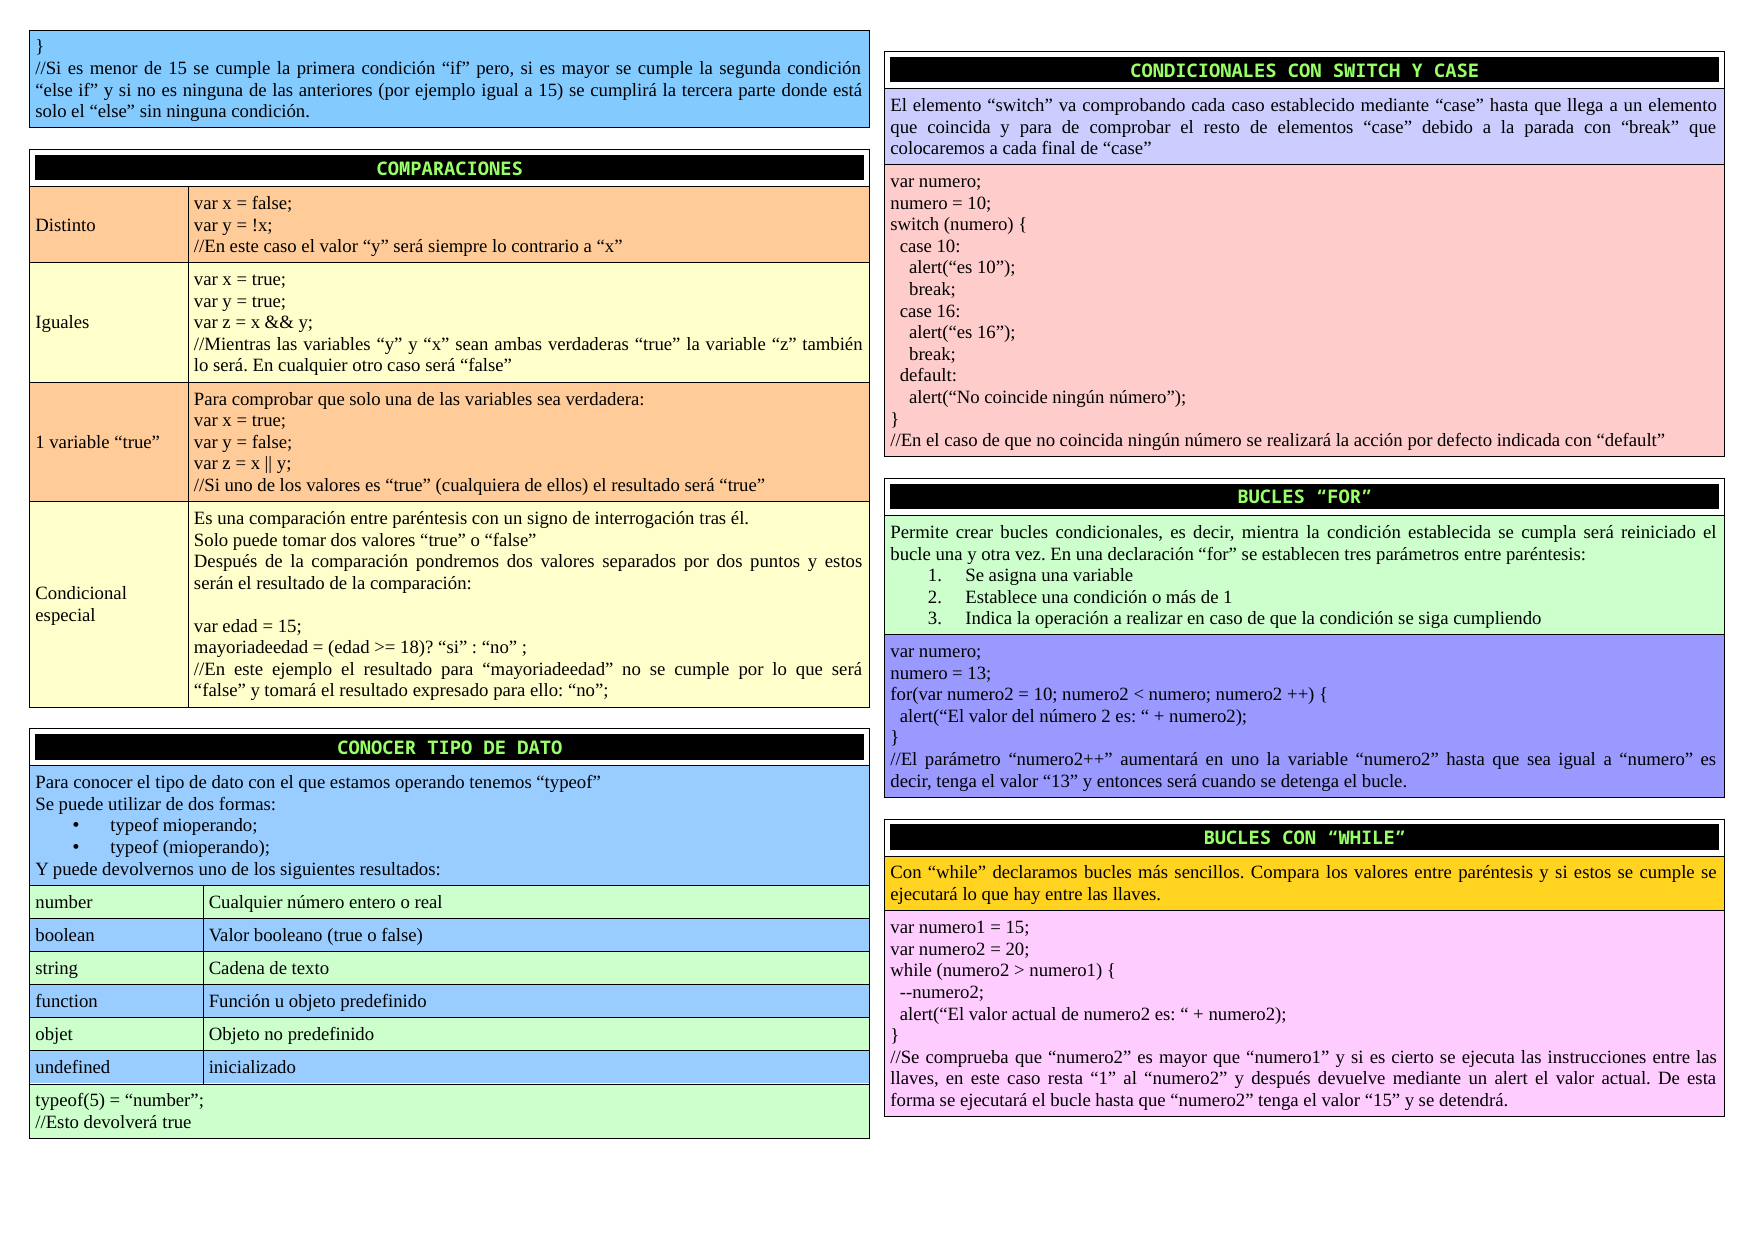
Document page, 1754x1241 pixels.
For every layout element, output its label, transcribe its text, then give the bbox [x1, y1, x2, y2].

table_cell inicializado [204, 1051, 869, 1083]
table_cell } //Si es menor de 15 se cumple la primera condición “if” pero, si es mayor se cumple la segunda condición “else if” y si no es ninguna de las anteriores (por ejemplo igual a 15) se cumplirá la tercera parte donde está solo el “else” sin ninguna condición. [30, 31, 869, 127]
table_cell El elemento “switch” va comprobando cada caso establecido mediante “case” hasta que llega a un elemento que coincida y para de comprobar el resto de elementos “case” debido a la parada con “break” que colocaremos a cada final de “case” [885, 89, 1724, 164]
table_cell Para comprobar que solo una de las variables sea verdadera: var x = true; var y = false; var z = x || y; //Si uno de los valores es “true” (cualquiera de ellos) el resultado será “true” [189, 383, 869, 501]
table_cell boolean [30, 919, 203, 951]
table_header CONOCER TIPO DE DATO [30, 729, 869, 765]
table_cell undefined [30, 1051, 203, 1083]
table_header CONDICIONALES CON SWITCH Y CASE [885, 52, 1724, 88]
table_cell var x = false; var y = !x; //En este caso el valor “y” será siempre lo contrario a “x” [189, 187, 869, 262]
table_cell Función u objeto predefinido [204, 985, 869, 1017]
table_cell function [30, 985, 203, 1017]
table_cell var x = true; var y = true; var z = x && y; //Mientras las variables “y” y “x” sean ambas verdaderas “true” la variable “z” también lo será. En cualquier otro caso será “false” [189, 263, 869, 382]
table_cell Es una comparación entre paréntesis con un signo de interrogación tras él. Solo puede tomar dos valores “true” o “false” Después de la comparación pondremos dos valores separados por dos puntos y estos serán el resultado de la comparación: var edad = 15; mayoriadeedad = (edad >= 18)? “si” : “no” ; //En este ejemplo el resultado para “mayoriadeedad” no se cumple por lo que será “false” y tomará el resultado expresado para ello: “no”; [189, 502, 869, 707]
table_cell Valor booleano (true o false) [204, 919, 869, 951]
table_cell number [30, 886, 203, 918]
table_cell string [30, 952, 203, 984]
table_cell Iguales [30, 263, 188, 382]
table_cell var numero1 = 15; var numero2 = 20; while (numero2 > numero1) { --numero2; alert(“El valor actual de numero2 es: “ + numero2); } //Se comprueba que “numero2” es mayor que “numero1” y si es cierto se ejecuta las instrucciones entre las llaves, en este caso resta “1” al “numero2” y después devuelve mediante un alert el valor actual. De esta forma se ejecutará el bucle hasta que “numero2” tenga el valor “15” y se detendrá. [885, 911, 1724, 1116]
table_cell Cualquier número entero o real [204, 886, 869, 918]
table_cell Objeto no predefinido [204, 1018, 869, 1050]
table_header COMPARACIONES [30, 150, 869, 186]
table_cell Permite crear bucles condicionales, es decir, mientra la condición establecida se cumpla será reiniciado el bucle una y otra vez. En una declaración “for” se establecen tres parámetros entre paréntesis: Se asigna una variable Establece una condición o más de 1 Indica la operación a realizar en caso de que la condición se siga cumpliendo [885, 516, 1724, 634]
table_cell typeof(5) = “number”; //Esto devolverá true [30, 1085, 869, 1138]
table_cell 1 variable “true” [30, 383, 188, 501]
table_cell var numero; numero = 13; for(var numero2 = 10; numero2 < numero; numero2 ++) { alert(“El valor del número 2 es: “ + numero2); } //El parámetro “numero2++” aumentará en uno la variable “numero2” hasta que sea igual a “numero” es decir, tenga el valor “13” y entonces será cuando se detenga el bucle. [885, 635, 1724, 797]
table_header BUCLES CON “WHILE” [885, 820, 1724, 856]
table_cell Distinto [30, 187, 188, 262]
table_cell objet [30, 1018, 203, 1050]
table_cell Condicional especial [30, 502, 188, 707]
table_cell var numero; numero = 10; switch (numero) { case 10: alert(“es 10”); break; case 16: alert(“es 16”); break; default: alert(“No coincide ningún número”); } //En el caso de que no coincida ningún número se realizará la acción por defecto indicada con “default” [885, 165, 1724, 456]
table_cell Para conocer el tipo de dato con el que estamos operando tenemos “typeof” Se puede utilizar de dos formas: typeof mioperando; typeof (mioperando); Y puede devolvernos uno de los siguientes resultados: [30, 766, 869, 885]
table_cell Cadena de texto [204, 952, 869, 984]
table_cell Con “while” declaramos bucles más sencillos. Compara los valores entre paréntesis y si estos se cumple se ejecutará lo que hay entre las llaves. [885, 857, 1724, 910]
table_header BUCLES “FOR” [885, 479, 1724, 515]
